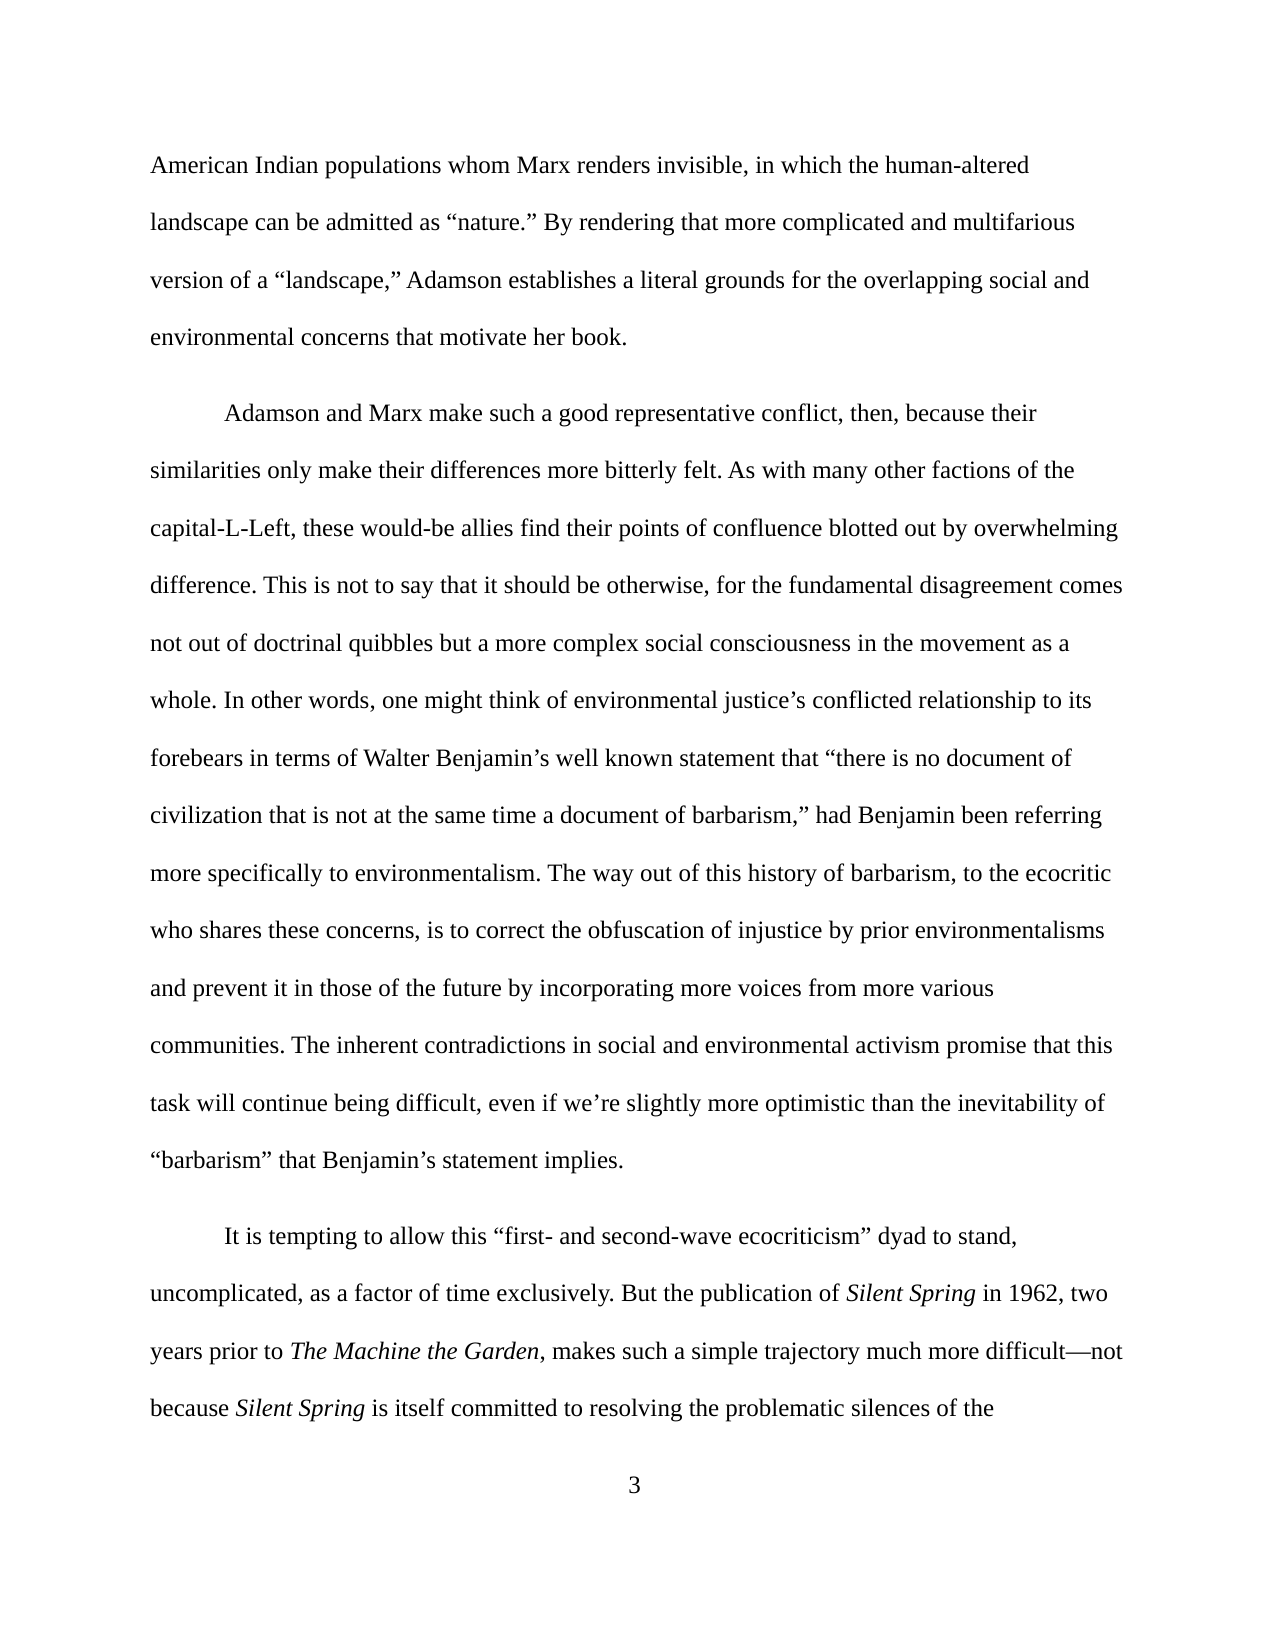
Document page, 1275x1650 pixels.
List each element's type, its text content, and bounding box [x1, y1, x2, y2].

text Adamson and Marx make such a good representative conflict, then, because their similarities only make their differences more bitterly felt. As with many other factions of the capital-L-Left, these would-be allies find their points of confluence blotted out by overwhelming difference. This is not to say that it should be otherwise, for the fundamental disagreement comes not out of doctrinal quibbles but a more complex social consciousness in the movement as a whole. In other words, one might think of environmental justice’s conflicted relationship to its forebears in terms of Walter Benjamin’s well known statement that “there is no document of civilization that is not at the same time a document of barbarism,” had Benjamin been referring more specifically to environmentalism. The way out of this history of barbarism, to the ecocritic who shares these concerns, is to correct the obfuscation of injustice by prior environmentalisms and prevent it in those of the future by incorporating more voices from more various communities. The inherent contradictions in social and environmental activism promise that this task will continue being difficult, even if we’re slightly more optimistic than the inevitability of “barbarism” that Benjamin’s statement implies. [150, 398, 1125, 1174]
text American Indian populations whom Marx renders invisible, in which the human-altered landscape can be admitted as “nature.” By rendering that more complicated and multifarious version of a “landscape,” Adamson establishes a literal grounds for the overlapping social and environmental concerns that motivate her book. [150, 150, 1125, 351]
text It is tempting to allow this “first- and second-wave ecocriticism” dyad to stand, uncomplicated, as a factor of time exclusively. But the publication of Silent Spring in 1962, two years prior to The Machine the Garden, makes such a simple trajectory much more difficult—not because Silent Spring is itself committed to resolving the problematic silences of the [150, 1221, 1125, 1422]
